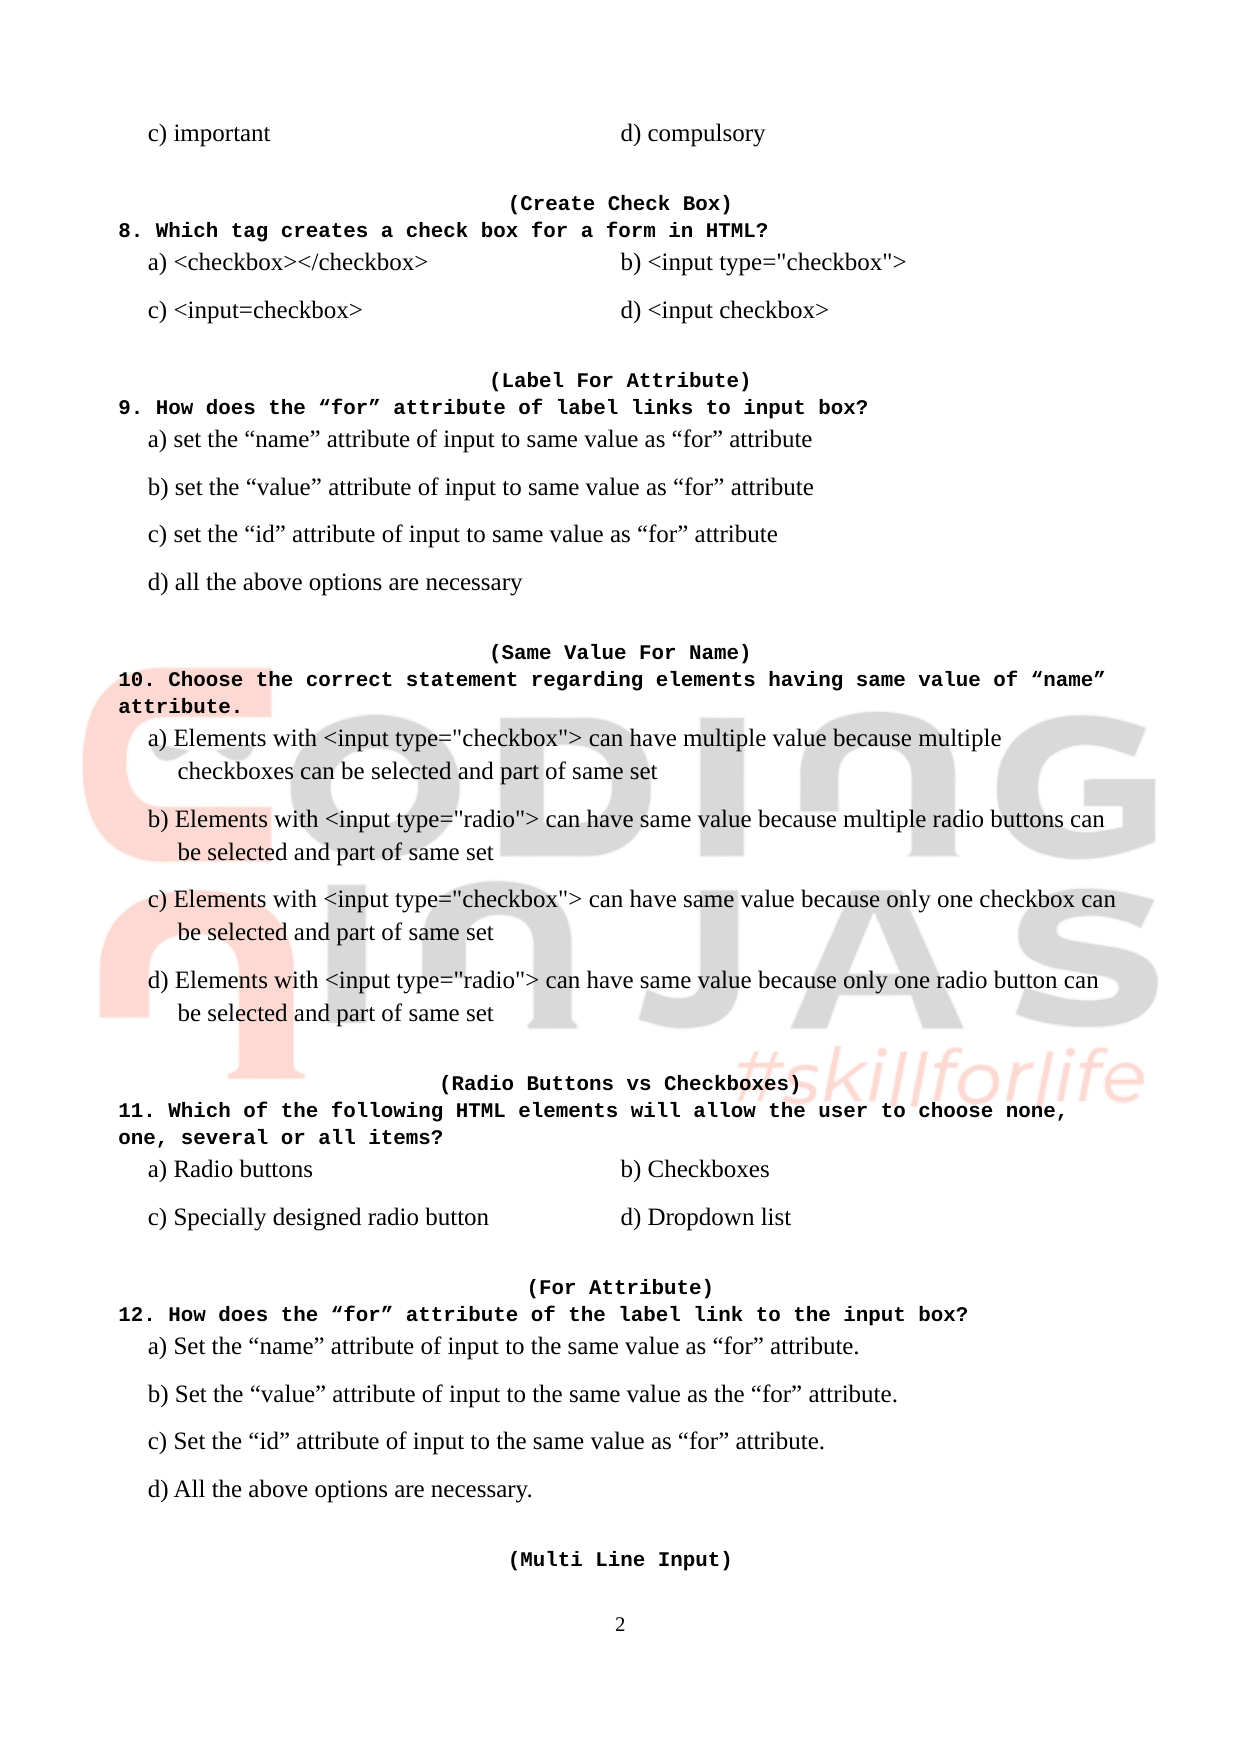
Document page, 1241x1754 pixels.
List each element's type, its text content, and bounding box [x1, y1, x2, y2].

text b) Set the “value” attribute of input to the same value as the “for” attribute. [148, 1379, 1122, 1408]
text a) set the “name” attribute of input to same value as “for” attribute [148, 424, 1122, 453]
text d) all the above options are necessary [148, 567, 1122, 596]
text c) Set the “id” attribute of input to the same value as “for” attribute. [148, 1426, 1122, 1455]
text (Label For Attribute) [118, 370, 1122, 393]
text (Create Check Box) [118, 193, 1122, 217]
text (For Attribute) [118, 1277, 1122, 1301]
text a) Elements with <input type="checkbox"> can have multiple value because multiple checkboxes can be selected and part of same set [148, 723, 1122, 785]
text (Multi Line Input) [118, 1549, 1122, 1572]
text (Same Value For Name) [118, 642, 1122, 665]
text c) <input=checkbox> d) <input checkbox> [148, 295, 1122, 324]
text 11. Which of the following HTML elements will allow the user to choose none, one, several or all items? [118, 1100, 1122, 1151]
text d) All the above options are necessary. [148, 1474, 1122, 1503]
text a) <checkbox></checkbox> b) <input type="checkbox"> [148, 247, 1122, 276]
text 10. Choose the correct statement regarding elements having same value of “name” attribute. [118, 669, 1122, 720]
text b) Elements with <input type="radio"> can have same value because multiple radio buttons can be selected and part of same set [148, 804, 1122, 866]
text a) Radio buttons b) Checkboxes [148, 1154, 1122, 1183]
text 9. How does the “for” attribute of label links to input box? [118, 397, 1122, 421]
text a) Set the “name” attribute of input to the same value as “for” attribute. [148, 1331, 1122, 1360]
text 8. Which tag creates a check box for a form in HTML? [118, 220, 1122, 244]
text c) set the “id” attribute of input to same value as “for” attribute [148, 519, 1122, 548]
text d) Elements with <input type="radio"> can have same value because only one radio button can be selected and part of same set [148, 965, 1122, 1027]
text b) set the “value” attribute of input to same value as “for” attribute [148, 472, 1122, 500]
text c) important d) compulsory [148, 118, 1122, 147]
text (Radio Buttons vs Checkboxes) [118, 1073, 1122, 1097]
text c) Specially designed radio button d) Dropdown list [148, 1202, 1122, 1231]
text c) Elements with <input type="checkbox"> can have same value because only one checkbox can be selected and part of same set [148, 884, 1122, 946]
text 12. How does the “for” attribute of the label link to the input box? [118, 1304, 1122, 1328]
